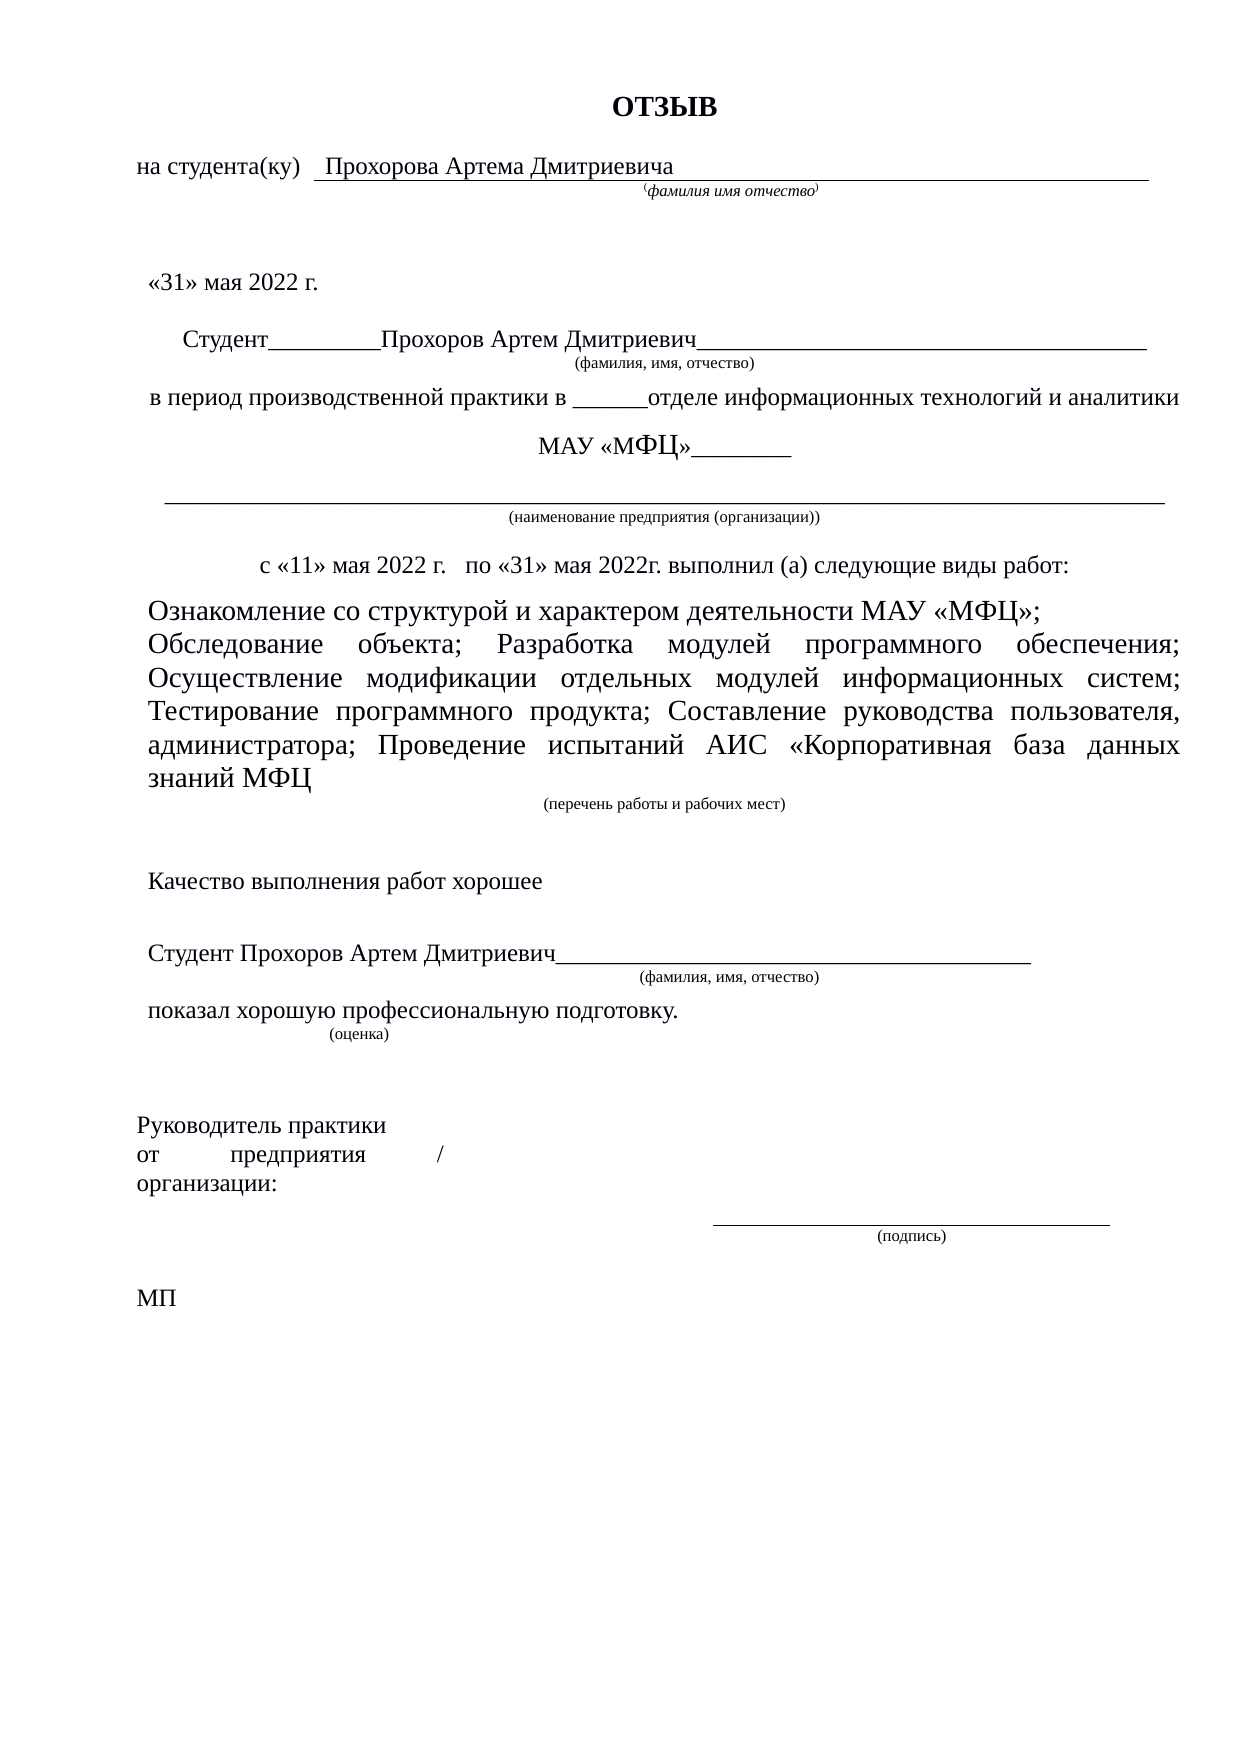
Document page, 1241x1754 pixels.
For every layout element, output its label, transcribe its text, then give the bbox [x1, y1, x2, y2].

table_header [584, 1110, 713, 1197]
text ОТЗЫВ [148, 89, 1181, 122]
table_cell [125, 210, 313, 238]
text (перечень работы и рабочих мест) [148, 794, 1181, 823]
table_cell [584, 1225, 713, 1312]
table_cell [713, 1197, 1110, 1225]
table_header Прохорова Артема Дмитриевича [314, 151, 1149, 180]
table_header на студента(ку) [125, 151, 313, 180]
table_header [713, 1110, 1110, 1197]
text (фамилия, имя, отчество) [148, 353, 1181, 382]
table_header [1110, 1110, 1152, 1197]
table_cell [314, 210, 1149, 238]
text Ознакомление со структурой и характером деятельности МАУ «МФЦ»; [148, 593, 1181, 626]
text показал хорошую профессиональную подготовку. [148, 995, 1181, 1024]
table_cell (подпись) [713, 1226, 1110, 1312]
text Обследование объекта; Разработка модулей программного обеспечения; Осуществление модификации отдельных модулей информационных систем; Тестирование программного продукта; Составление руководства пользователя, администратора; Проведение испытаний АИС «Корпоративная база данных знаний МФЦ [148, 626, 1181, 794]
text Студент_________Прохоров Артем Дмитриевич____________________________________ [148, 324, 1181, 353]
text (оценка) [148, 1024, 1181, 1053]
table_header Руководитель практики от предприятия / организации: [125, 1110, 455, 1197]
table_cell [125, 180, 313, 209]
text Качество выполнения работ хорошее [148, 866, 1181, 895]
table_cell (фамилия имя отчество) [314, 181, 1149, 209]
text ________________________________________________________________________________ [148, 478, 1181, 507]
text «31» мая 2022 г. [148, 267, 1181, 296]
text Студент Прохоров Артем Дмитриевич______________________________________ [148, 938, 1181, 967]
table_cell [1110, 1225, 1152, 1312]
text (фамилия, имя, отчество) [148, 967, 1181, 995]
text (наименование предприятия (организации)) с «11» мая 2022 г. по «31» мая 2022г. выполнил (а) следующие виды работ: [148, 507, 1181, 578]
table_header [455, 1110, 584, 1197]
table_cell МП [125, 1197, 584, 1312]
table_cell [584, 1197, 713, 1225]
text в период производственной практики в ______отделе информационных технологий и аналитики МАУ «МФЦ»________ [148, 382, 1181, 461]
table_cell [1110, 1197, 1152, 1225]
